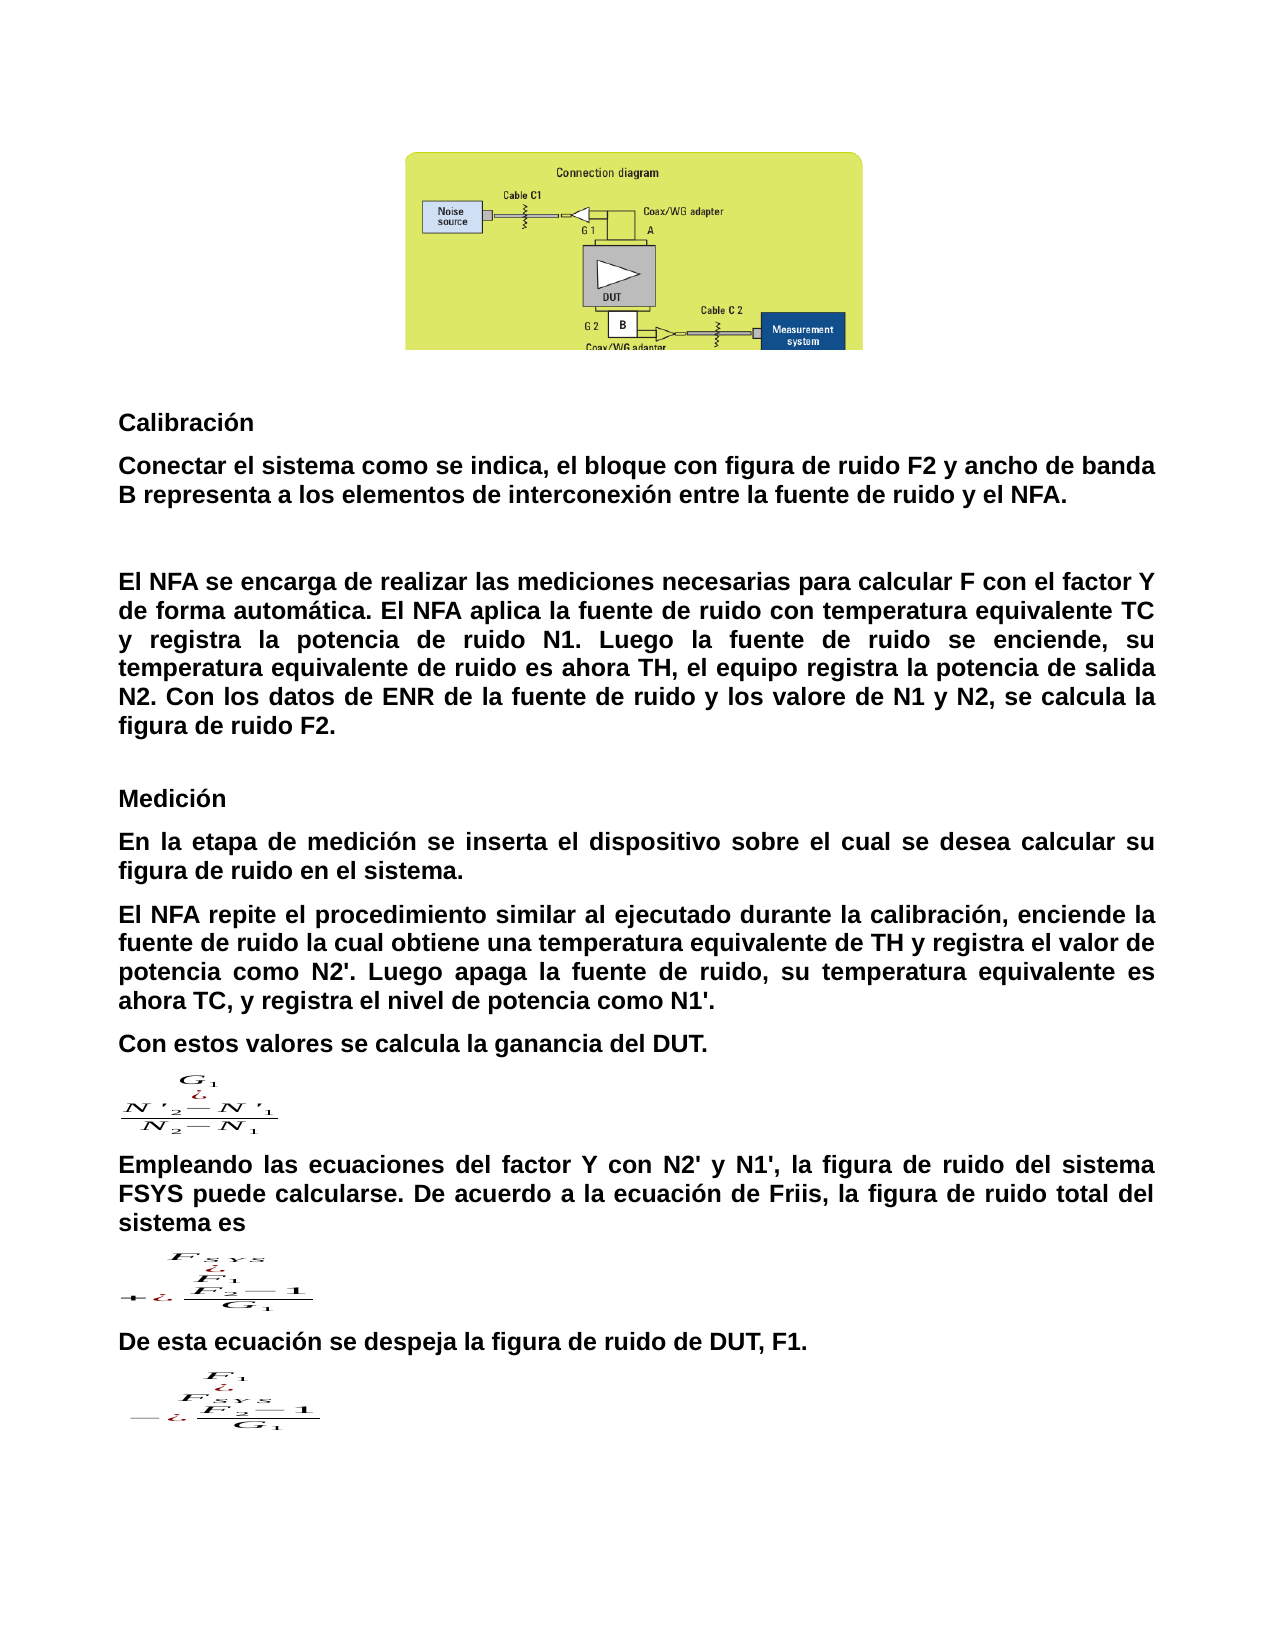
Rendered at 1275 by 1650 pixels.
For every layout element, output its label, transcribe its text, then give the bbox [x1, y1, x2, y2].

text El NFA repite el procedimiento similar al ejecutado durante la calibración, enciende la fuente de ruido la cual obtiene una temperatura equivalente de TH y registra el valor de potencia como N2'. Luego apaga la fuente de ruido, su temperatura equivalente es ahora TC, y registra el nivel de potencia como N1'. [118, 900, 1157, 1015]
text Con estos valores se calcula la ganancia del DUT. [118, 1029, 1157, 1058]
text De esta ecuación se despeja la figura de ruido de DUT, F1. [118, 1327, 1157, 1356]
text En la etapa de medición se inserta el dispositivo sobre el cual se desea calcular su figura de ruido en el sistema. [118, 827, 1157, 885]
subtitle Medición [118, 784, 1157, 813]
subtitle Calibración [118, 408, 1157, 436]
text El NFA se encarga de realizar las mediciones necesarias para calcular F con el factor Y de forma automática. El NFA aplica la fuente de ruido con temperatura equivalente TC y registra la potencia de ruido N1. Luego la fuente de ruido se enciende, su temperatura equivalente de ruido es ahora TH, el equipo registra la potencia de salida N2. Con los datos de ENR de la fuente de ruido y los valore de N1 y N2, se calcula la figura de ruido F2. [118, 567, 1157, 739]
text Empleando las ecuaciones del factor Y con N2' y N1', la figura de ruido del sistema FSYS puede calcularse. De acuerdo a la ecuación de Friis, la figura de ruido total del sistema es [118, 1150, 1157, 1237]
text Conectar el sistema como se indica, el bloque con figura de ruido F2 y ancho de banda B representa a los elementos de interconexión entre la fuente de ruido y el NFA. [118, 451, 1157, 509]
